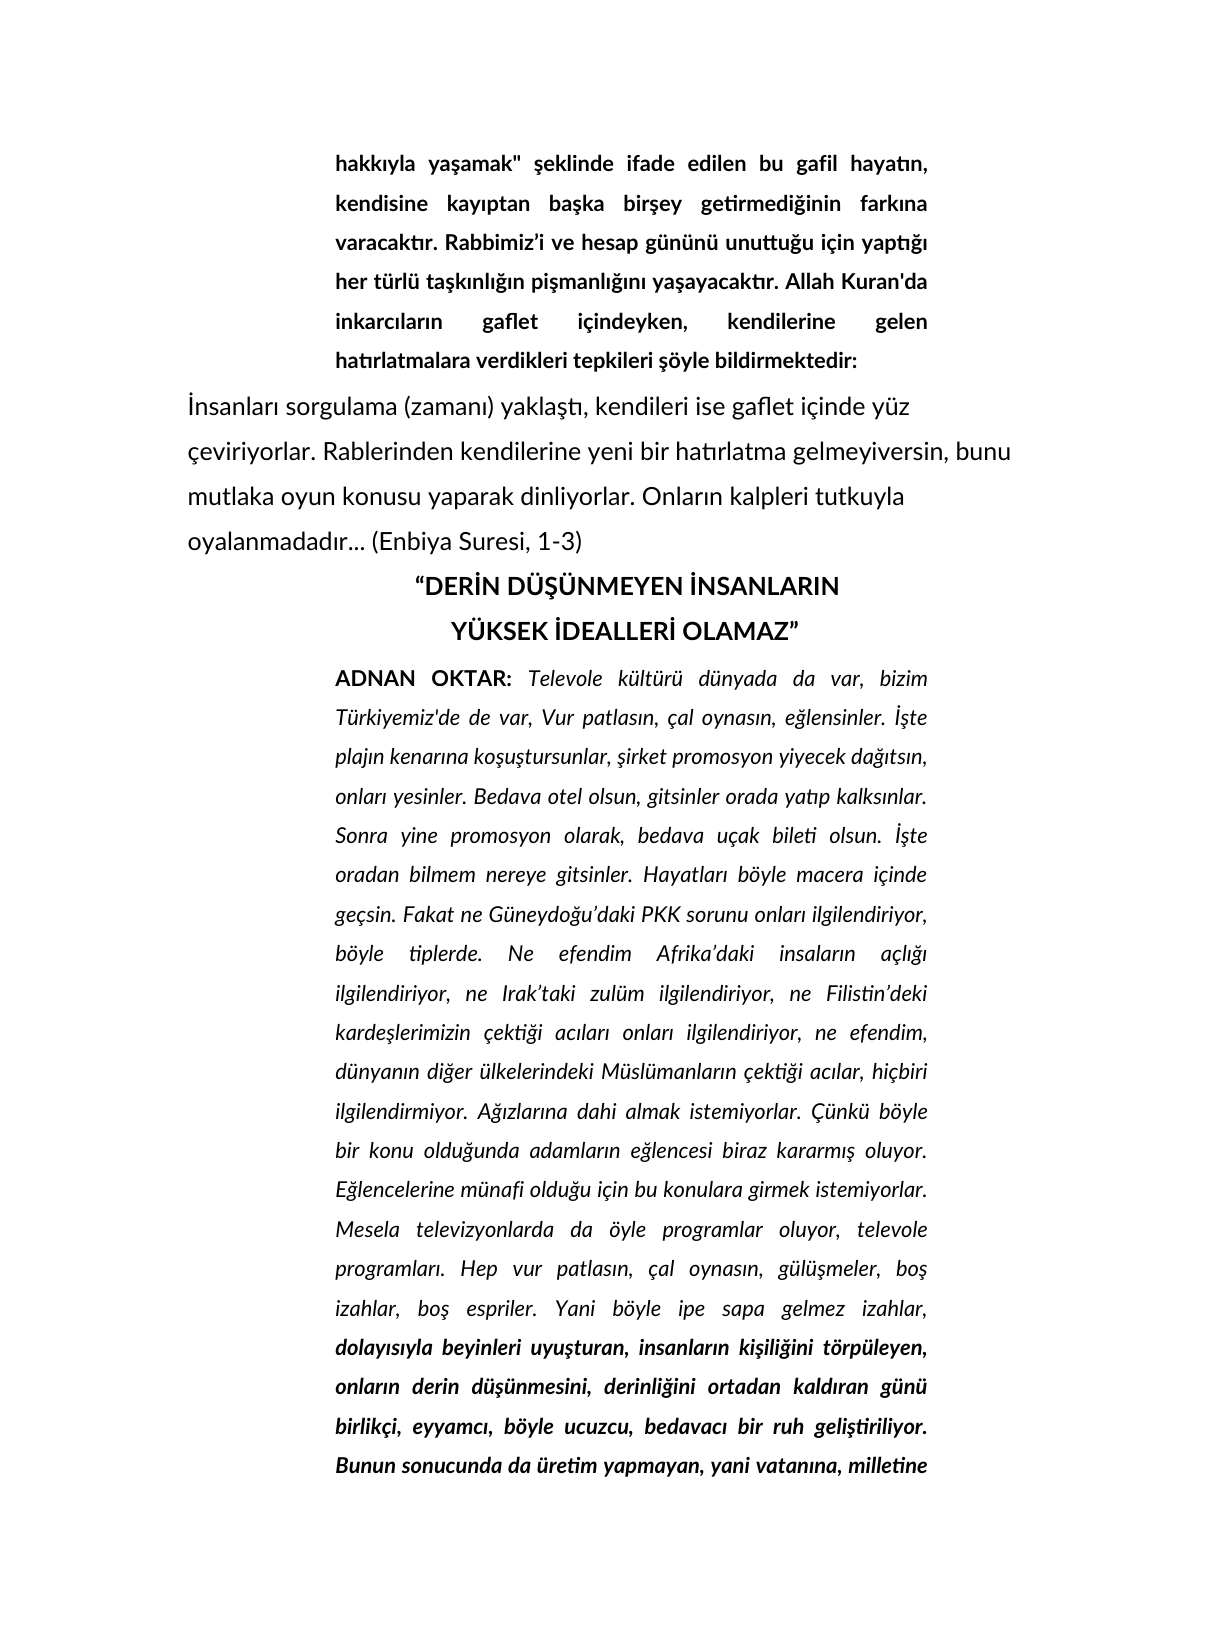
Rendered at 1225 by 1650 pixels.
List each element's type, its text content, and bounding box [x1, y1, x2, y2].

text hakkıyla yaşamak" şeklinde ifade edilen bu gafil hayatın, kendisine kayıptan başka birşey getirmediğinin farkına varacaktır. Rabbimiz’i ve hesap gününü unuttuğu için yaptığı her türlü taşkınlığın pişmanlığını yaşayacaktır. Allah Kuran'da inkarcıların gaflet içindeyken, kendilerine gelen hatırlatmalara verdikleri tepkileri şöyle bildirmektedir: [335, 150, 928, 373]
text ADNAN OKTAR: Televole kültürü dünyada da var, bizim Türkiyemiz'de de var, Vur patlasın, çal oynasın, eğlensinler. İşte plajın kenarına koşuştursunlar, şirket promosyon yiyecek dağıtsın, onları yesinler. Bedava otel olsun, gitsinler orada yatıp kalksınlar. Sonra yine promosyon olarak, bedava uçak bileti olsun. İşte oradan bilmem nereye gitsinler. Hayatları böyle macera içinde geçsin. Fakat ne Güneydoğu’daki PKK sorunu onları ilgilendiriyor, böyle tiplerde. Ne efendim Afrika’daki insaların açlığı ilgilendiriyor, ne Irak’taki zulüm ilgilendiriyor, ne Filistin’deki kardeşlerimizin çektiği acıları onları ilgilendiriyor, ne efendim, dünyanın diğer ülkelerindeki Müslümanların çektiği acılar, hiçbiri ilgilendirmiyor. Ağızlarına dahi almak istemiyorlar. Çünkü böyle bir konu olduğunda adamların eğlencesi biraz kararmış oluyor. Eğlencelerine münafi olduğu için bu konulara girmek istemiyorlar. Mesela televizyonlarda da öyle programlar oluyor, televole programları. Hep vur patlasın, çal oynasın, gülüşmeler, boş izahlar, boş espriler. Yani böyle ipe sapa gelmez izahlar, dolayısıyla beyinleri uyuşturan, insanların kişiliğini törpüleyen, onların derin düşünmesini, derinliğini ortadan kaldıran günü birlikçi, eyyamcı, böyle ucuzcu, bedavacı bir ruh geliştiriliyor. Bunun sonucunda da üretim yapmayan, yani vatanına, milletine [335, 664, 928, 1478]
text İnsanları sorgulama (zamanı) yaklaştı, kendileri ise gaflet içinde yüz çeviriyorlar. Rablerinden kendilerine yeni bir hatırlatma gelmeyiversin, bunu mutlaka oyun konusu yaparak dinliyorlar. Onların kalpleri tutkuyla oyalanmadadır... (Enbiya Suresi, 1-3) [187, 390, 1037, 555]
text “DERİN DÜŞÜNMEYEN İNSANLARIN YÜKSEK İDEALLERİ OLAMAZ” [297, 570, 928, 645]
